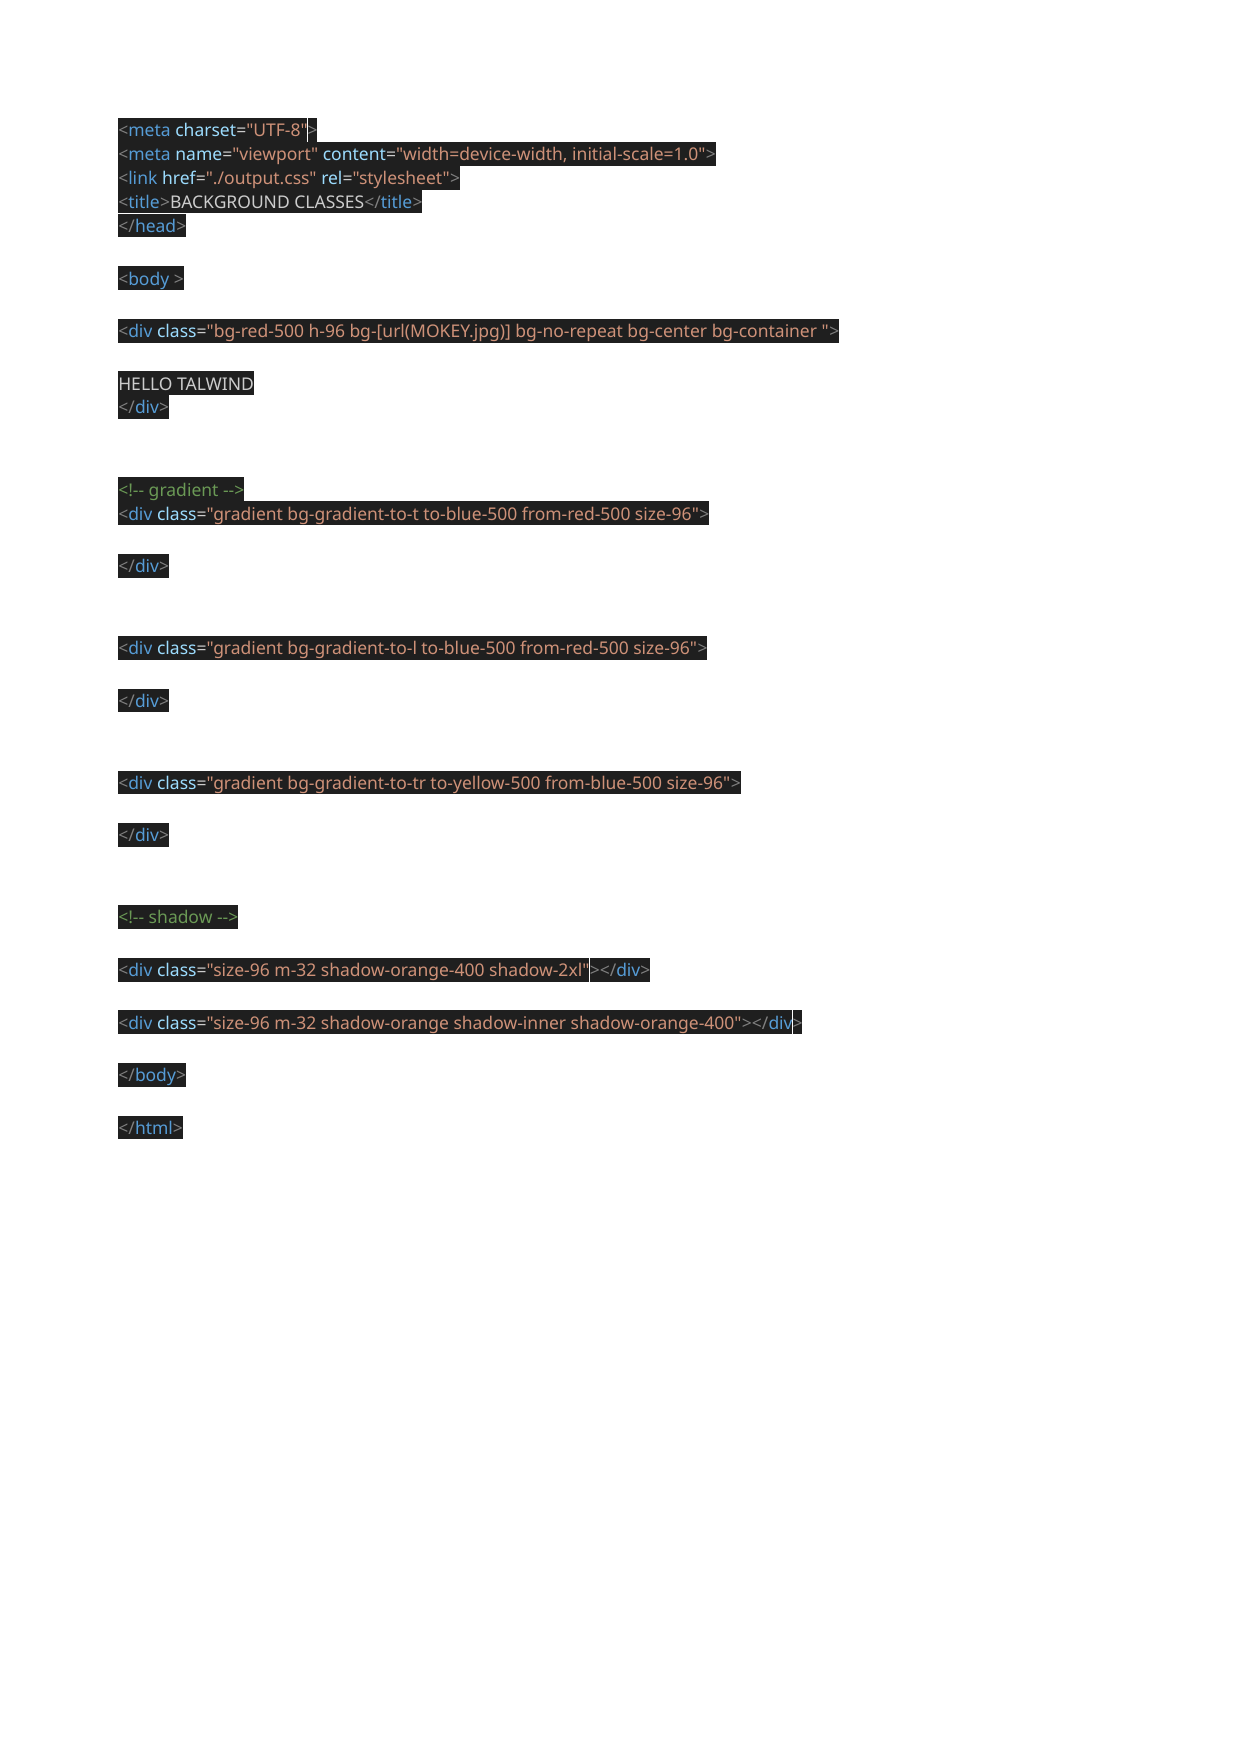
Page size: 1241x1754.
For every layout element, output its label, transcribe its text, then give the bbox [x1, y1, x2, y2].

text <div class="size-96 m-32 shadow-orange shadow-inner shadow-orange-400"></div> [118, 1010, 1122, 1034]
text <div class="gradient bg-gradient-to-t to-blue-500 from-red-500 size-96"> [118, 501, 1122, 525]
text HELLO TALWIND [118, 371, 1122, 395]
text <body > [118, 266, 1122, 290]
text <div class="gradient bg-gradient-to-l to-blue-500 from-red-500 size-96"> [118, 636, 1122, 660]
text </head> [118, 213, 1122, 237]
text </body> [118, 1063, 1122, 1087]
text <!-- gradient --> [118, 477, 1122, 501]
text <link href="./output.css" rel="stylesheet"> [118, 166, 1122, 190]
text <title>BACKGROUND CLASSES</title> [118, 190, 1122, 213]
text </html> [118, 1116, 1122, 1139]
text </div> [118, 688, 1122, 712]
text <div class="bg-red-500 h-96 bg-[url(MOKEY.jpg)] bg-no-repeat bg-center bg-container "> [118, 319, 1122, 343]
text </div> [118, 395, 1122, 419]
text <div class="size-96 m-32 shadow-orange-400 shadow-2xl"></div> [118, 958, 1122, 982]
text <!-- shadow --> [118, 905, 1122, 929]
text <meta charset="UTF-8"> [118, 118, 1122, 142]
text </div> [118, 554, 1122, 578]
text </div> [118, 823, 1122, 847]
text <div class="gradient bg-gradient-to-tr to-yellow-500 from-blue-500 size-96"> [118, 771, 1122, 794]
text <meta name="viewport" content="width=device-width, initial-scale=1.0"> [118, 142, 1122, 166]
